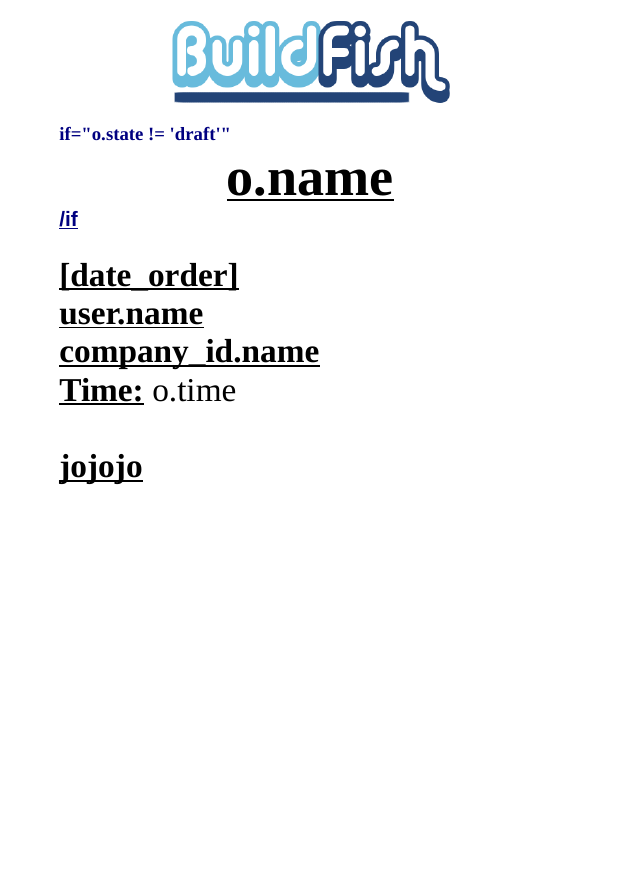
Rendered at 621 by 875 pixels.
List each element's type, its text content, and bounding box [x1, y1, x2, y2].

text o.name [59, 145, 561, 207]
text /if [59, 207, 561, 231]
text if="o.state != 'draft'" [59, 108, 561, 145]
text jojojo [59, 447, 561, 485]
text user.name [59, 293, 561, 332]
text Time: o.time [59, 370, 561, 408]
text [date_order] [59, 255, 561, 293]
picture [164, 0, 456, 124]
text company_id.name [59, 332, 561, 370]
